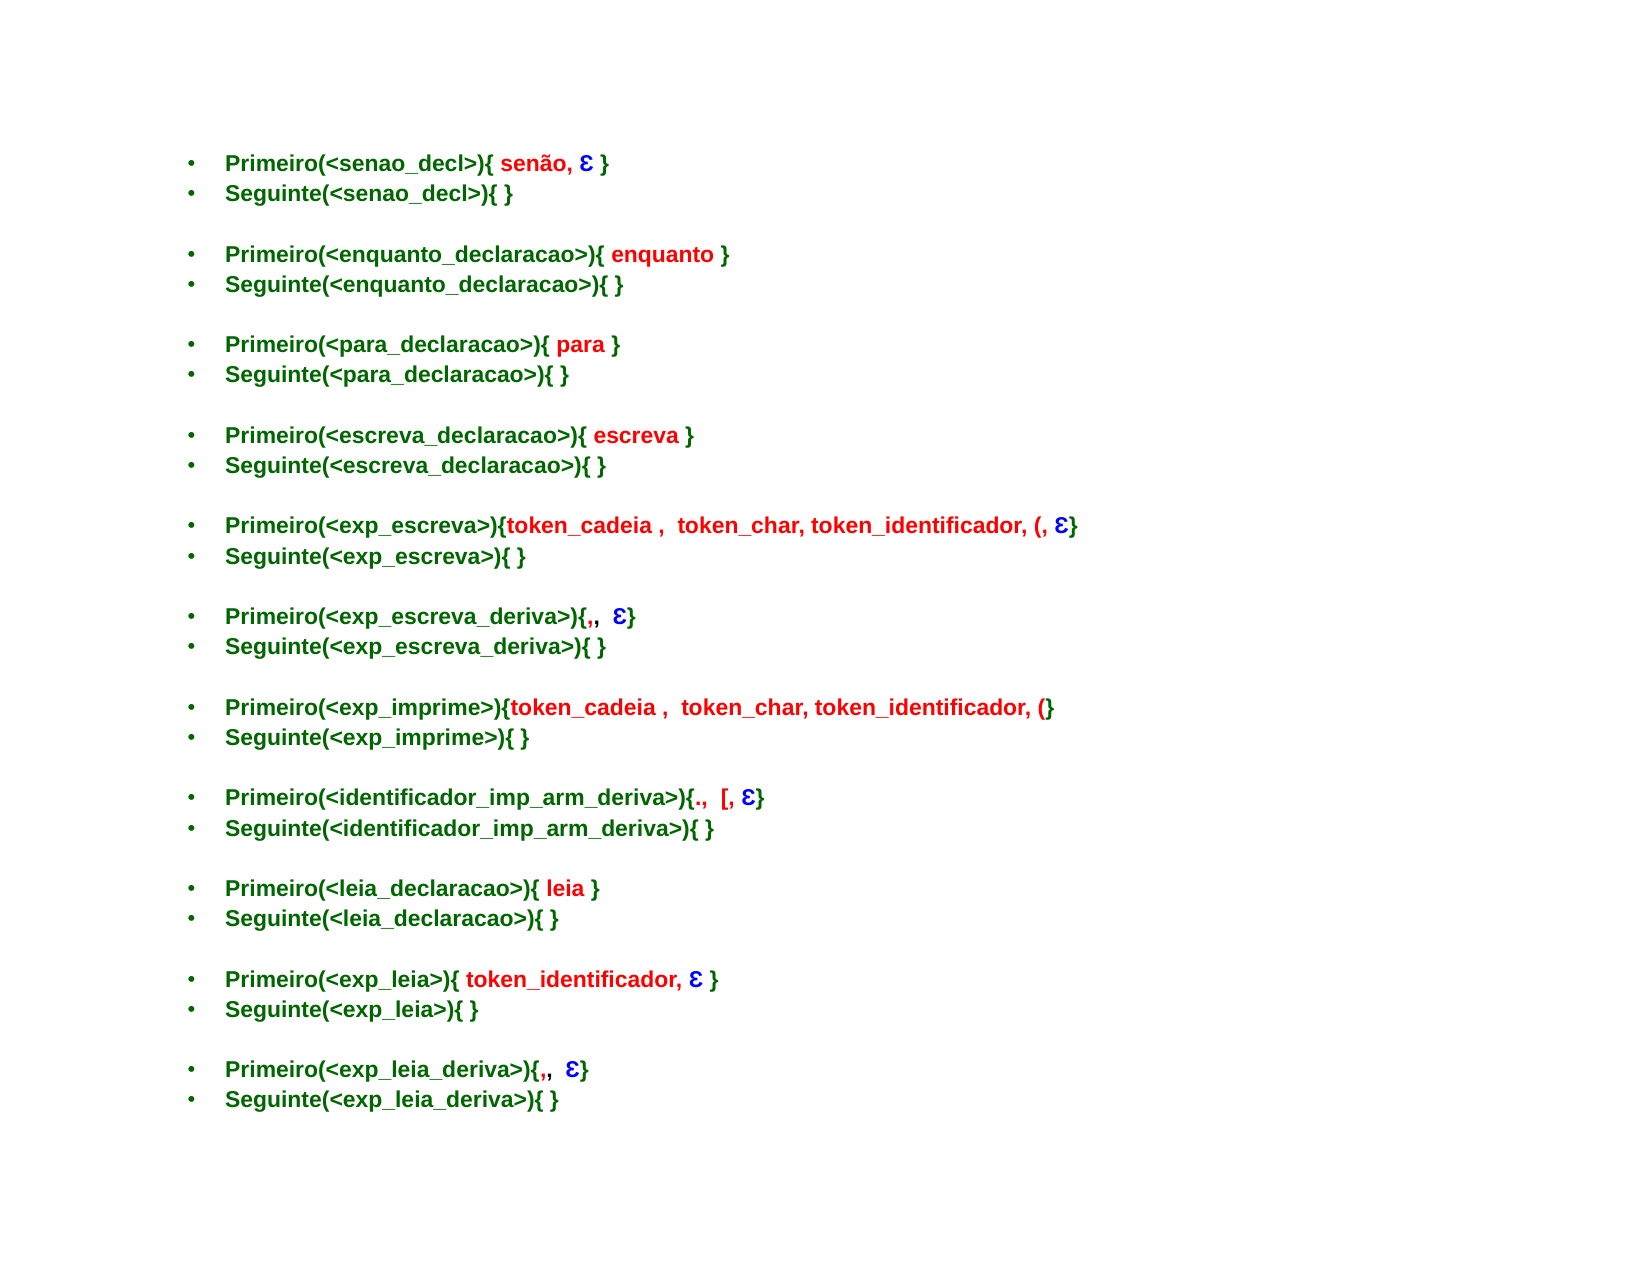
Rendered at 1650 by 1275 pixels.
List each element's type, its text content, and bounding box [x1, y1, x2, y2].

list Seguinte(<exp_imprime>){ } [187, 724, 1500, 750]
list Primeiro(<para_declaracao>){ para } [187, 331, 1500, 358]
list Seguinte(<enquanto_declaracao>){ } [187, 271, 1500, 297]
list Seguinte(<exp_escreva>){ } [187, 543, 1500, 569]
list Primeiro(<exp_imprime>){token_cadeia , token_char, token_identificador, (} [187, 694, 1500, 720]
list Seguinte(<identificador_imp_arm_deriva>){ } [187, 814, 1500, 841]
list Primeiro(<exp_leia_deriva>){,, Ɛ} [187, 1056, 1500, 1083]
list Primeiro(<identificador_imp_arm_deriva>){., [, Ɛ} [187, 784, 1500, 811]
list Seguinte(<exp_escreva_deriva>){ } [187, 633, 1500, 660]
list Primeiro(<exp_leia>){ token_identificador, Ɛ } [187, 966, 1500, 992]
list Primeiro(<escreva_declaracao>){ escreva } [187, 422, 1500, 448]
list Seguinte(<escreva_declaracao>){ } [187, 452, 1500, 478]
list Primeiro(<enquanto_declaracao>){ enquanto } [187, 241, 1500, 267]
list Seguinte(<exp_leia_deriva>){ } [187, 1086, 1500, 1113]
list Primeiro(<exp_escreva>){token_cadeia , token_char, token_identificador, (, Ɛ} [187, 512, 1500, 539]
list Primeiro(<senao_decl>){ senão, Ɛ } [187, 150, 1500, 176]
list Seguinte(<exp_leia>){ } [187, 996, 1500, 1022]
list Seguinte(<senao_decl>){ } [187, 180, 1500, 207]
list Seguinte(<leia_declaracao>){ } [187, 905, 1500, 932]
list Seguinte(<para_declaracao>){ } [187, 361, 1500, 388]
list Primeiro(<exp_escreva_deriva>){,, Ɛ} [187, 603, 1500, 629]
list Primeiro(<leia_declaracao>){ leia } [187, 875, 1500, 901]
